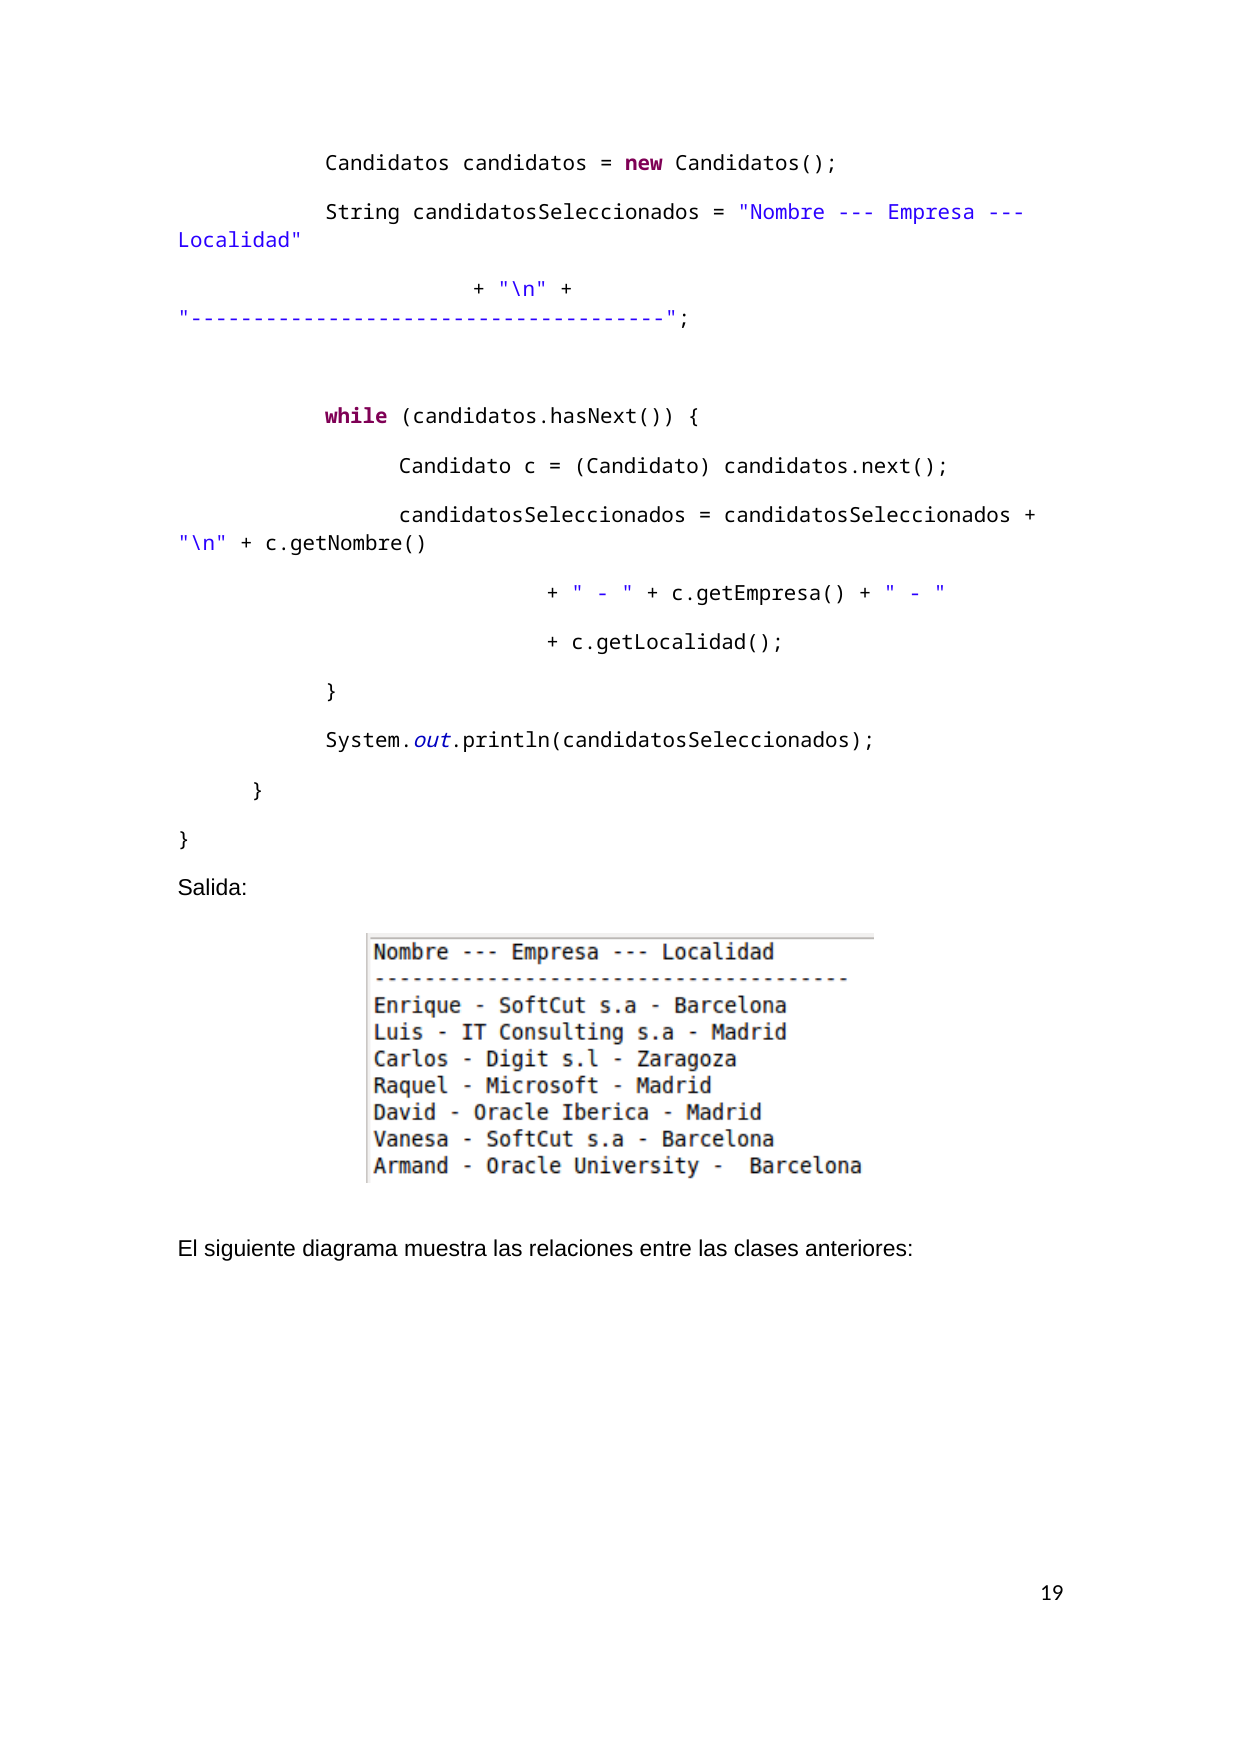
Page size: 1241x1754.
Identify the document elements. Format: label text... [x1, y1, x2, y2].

text candidatosSeleccionados = candidatosSeleccionados + "\n" + c.getNombre() [177, 500, 1063, 557]
text Salida: [177, 873, 1063, 900]
text } [177, 824, 1063, 853]
text + " - " + c.getEmpresa() + " - " [177, 578, 1063, 606]
text El siguiente diagrama muestra las relaciones entre las clases anteriores: [177, 1235, 1063, 1262]
text System.out.println(candidatosSeleccionados); [177, 726, 1063, 754]
text + "\n" + "--------------------------------------"; [177, 274, 1063, 331]
text while (candidatos.hasNext()) { [177, 402, 1063, 430]
picture [366, 933, 874, 1183]
text Candidatos candidatos = new Candidatos(); [177, 148, 1063, 176]
text } [177, 676, 1063, 705]
text Candidato c = (Candidato) candidatos.next(); [177, 451, 1063, 479]
text + c.getLocalidad(); [177, 627, 1063, 656]
text } [177, 775, 1063, 803]
text String candidatosSeleccionados = "Nombre --- Empresa --- Localidad" [177, 197, 1063, 254]
